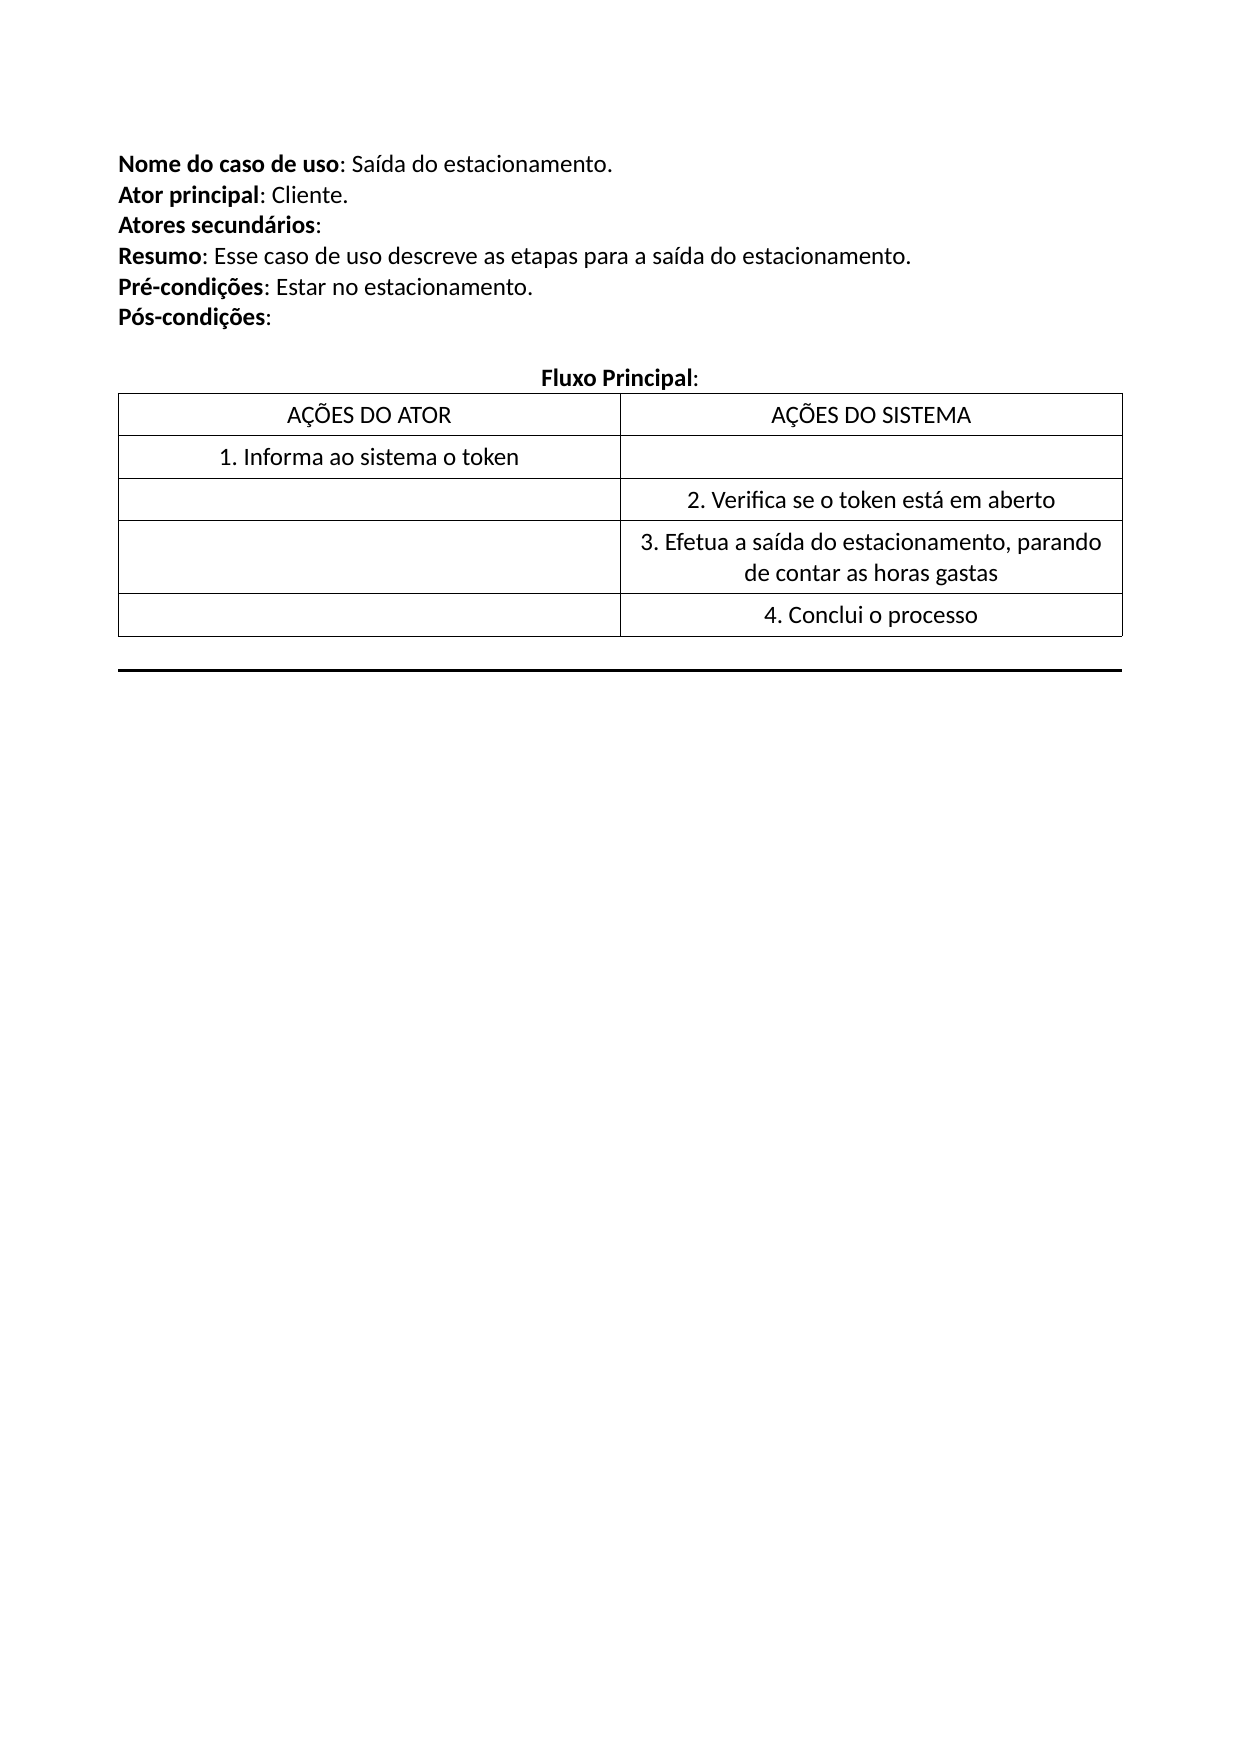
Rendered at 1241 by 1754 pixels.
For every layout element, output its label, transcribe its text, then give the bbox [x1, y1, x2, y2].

table_cell [119, 479, 620, 520]
table_cell 2. Verifica se o token está em aberto [621, 479, 1122, 520]
table_cell 3. Efetua a saída do estacionamento, parando de contar as horas gastas [621, 521, 1122, 593]
text Pré-condições: Estar no estacionamento. [118, 271, 1122, 301]
table_cell 1. Informa ao sistema o token [119, 436, 620, 478]
text Pós-condições: [118, 301, 1122, 332]
text Fluxo Principal: [118, 362, 1122, 393]
table_cell [119, 594, 620, 636]
text Ator principal: Cliente. [118, 179, 1122, 210]
table_cell 4. Conclui o processo [621, 594, 1122, 636]
table_header AÇÕES DO SISTEMA [621, 394, 1122, 435]
text Atores secundários: [118, 210, 1122, 240]
text Resumo: Esse caso de uso descreve as etapas para a saída do estacionamento. [118, 240, 1122, 271]
text Nome do caso de uso: Saída do estacionamento. [118, 149, 1122, 179]
table_cell [621, 436, 1122, 478]
table_cell [119, 521, 620, 593]
table_header AÇÕES DO ATOR [119, 394, 620, 435]
